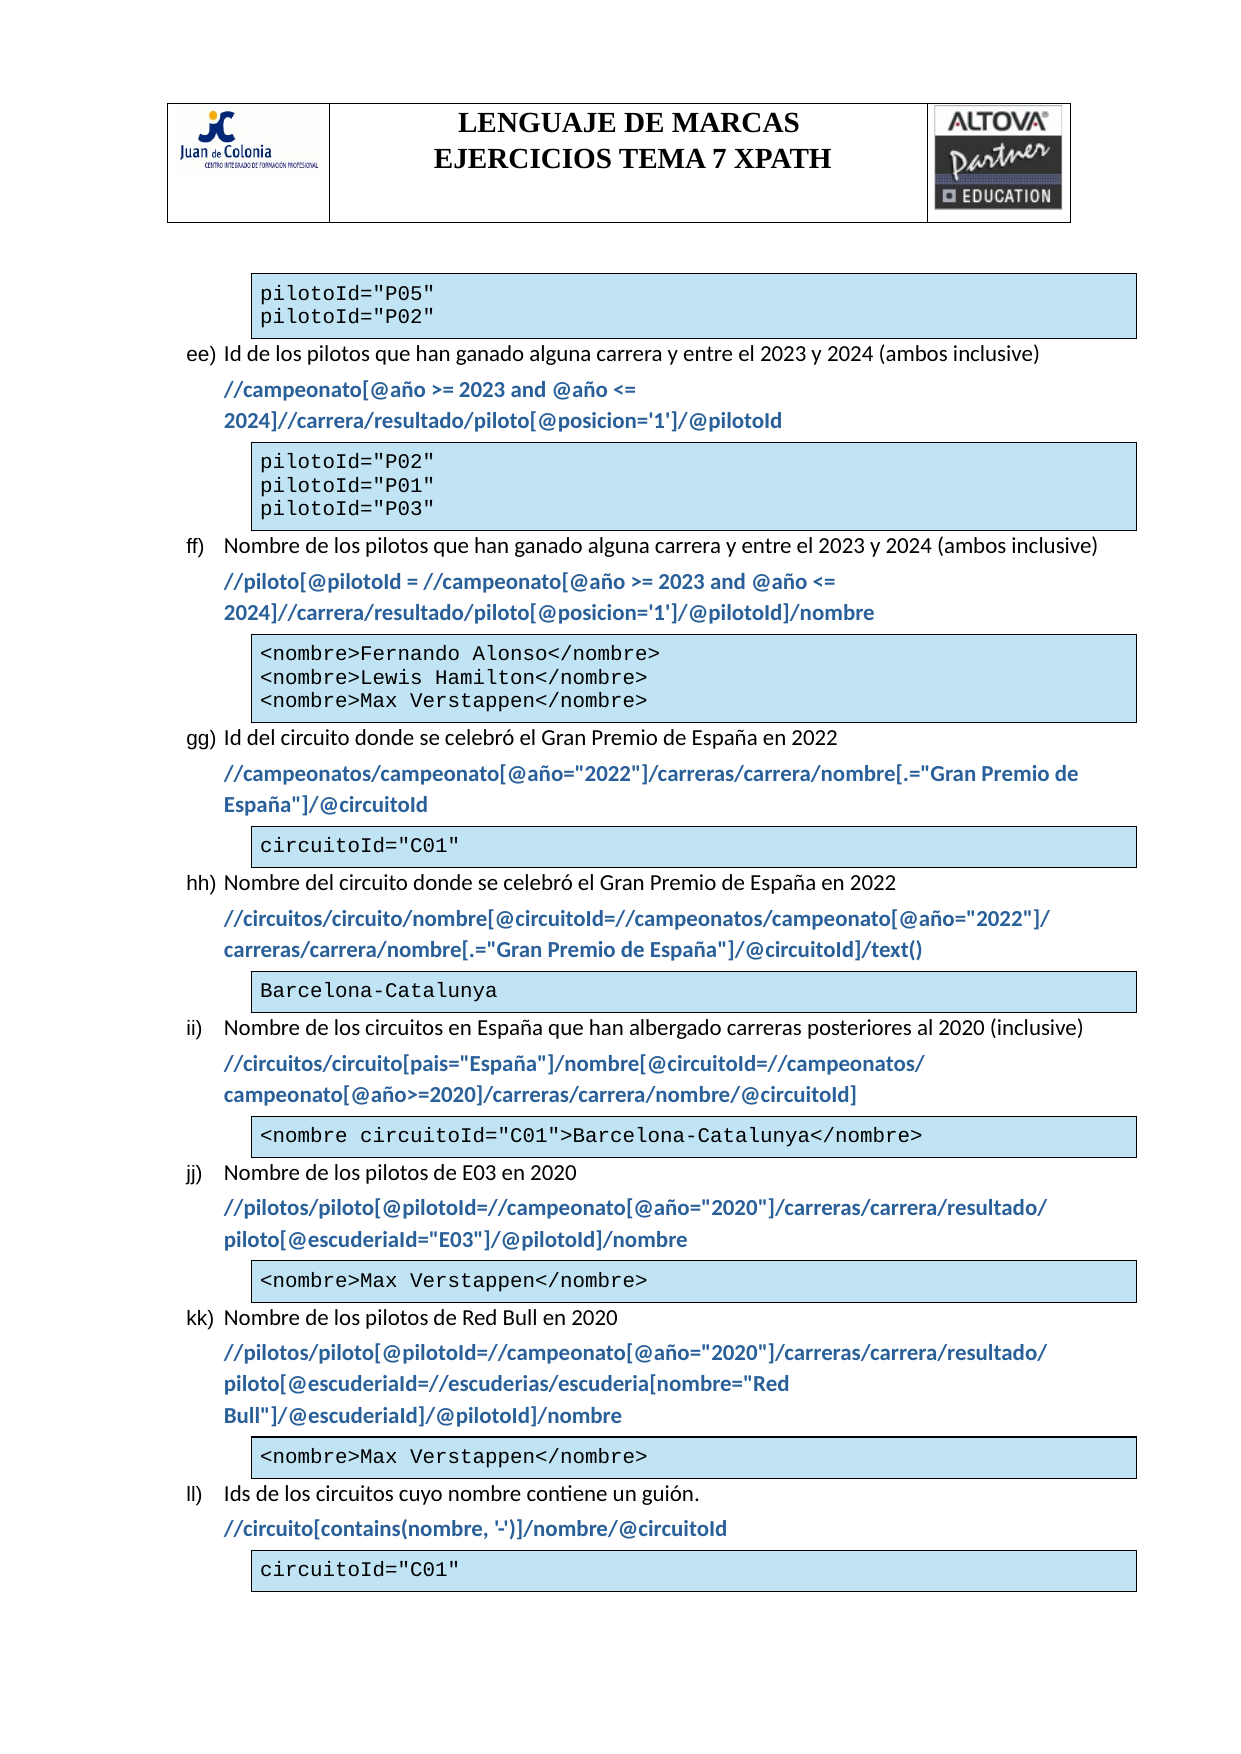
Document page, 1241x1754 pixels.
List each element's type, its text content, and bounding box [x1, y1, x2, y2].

list //campeonato[@año >= 2023 and @año <= 2024]//carrera/resultado/piloto[@posicion='1']/@pilotoId [186, 375, 1122, 434]
text <nombre>Fernando Alonso</nombre> [252, 635, 1136, 657]
text pilotoId="P03" [252, 489, 1136, 530]
list //circuito[contains(nombre, '-')]/nombre/@circuitoId [186, 1514, 1122, 1542]
text pilotoId="P02" [252, 297, 1136, 338]
list Nombre de los pilotos de E03 en 2020 [186, 1158, 1122, 1186]
text Barcelona-Catalunya [252, 972, 1136, 1012]
text circuitoId="C01" [252, 827, 1136, 867]
text <nombre>Max Verstappen</nombre> [252, 1261, 1136, 1302]
text <nombre circuitoId="C01">Barcelona-Catalunya</nombre> [252, 1117, 1136, 1157]
picture [174, 105, 325, 176]
list //circuitos/circuito/nombre[@circuitoId=//campeonatos/campeonato[@año="2022"]/carreras/carrera/nombre[.="Gran Premio de España"]/@circuitoId]/text() [186, 904, 1122, 963]
text pilotoId="P02" [252, 443, 1136, 465]
picture [934, 105, 1063, 210]
text circuitoId="C01" [252, 1551, 1136, 1591]
list Nombre del circuito donde se celebró el Gran Premio de España en 2022 [186, 868, 1122, 896]
list //circuitos/circuito[pais="España"]/nombre[@circuitoId=//campeonatos/campeonato[@año>=2020]/carreras/carrera/nombre/@circuitoId] [186, 1049, 1122, 1108]
text <nombre>Lewis Hamilton</nombre> [252, 657, 1136, 681]
list Nombre de los circuitos en España que han albergado carreras posteriores al 2020 (inclusive) [186, 1013, 1122, 1041]
text pilotoId="P01" [252, 465, 1136, 489]
list //pilotos/piloto[@pilotoId=//campeonato[@año="2020"]/carreras/carrera/resultado/piloto[@escuderiaId="E03"]/@pilotoId]/nombre [186, 1193, 1122, 1253]
text pilotoId="P05" [252, 274, 1136, 297]
list Ids de los circuitos cuyo nombre contiene un guión. [186, 1479, 1122, 1507]
list //campeonatos/campeonato[@año="2022"]/carreras/carrera/nombre[.="Gran Premio de España"]/@circuitoId [186, 759, 1122, 818]
list Nombre de los pilotos que han ganado alguna carrera y entre el 2023 y 2024 (ambos inclusive) [186, 531, 1122, 559]
list Id del circuito donde se celebró el Gran Premio de España en 2022 [186, 723, 1122, 752]
text <nombre>Max Verstappen</nombre> [252, 1438, 1136, 1478]
list //piloto[@pilotoId = //campeonato[@año >= 2023 and @año <= 2024]//carrera/resultado/piloto[@posicion='1']/@pilotoId]/nombre [186, 567, 1122, 626]
list Nombre de los pilotos de Red Bull en 2020 [186, 1303, 1122, 1331]
list //pilotos/piloto[@pilotoId=//campeonato[@año="2020"]/carreras/carrera/resultado/piloto[@escuderiaId=//escuderias/escuderia[nombre="Red Bull"]/@escuderiaId]/@pilotoId]/nombre [186, 1338, 1122, 1429]
list Id de los pilotos que han ganado alguna carrera y entre el 2023 y 2024 (ambos inclusive) [186, 339, 1122, 367]
text <nombre>Max Verstappen</nombre> [252, 681, 1136, 722]
